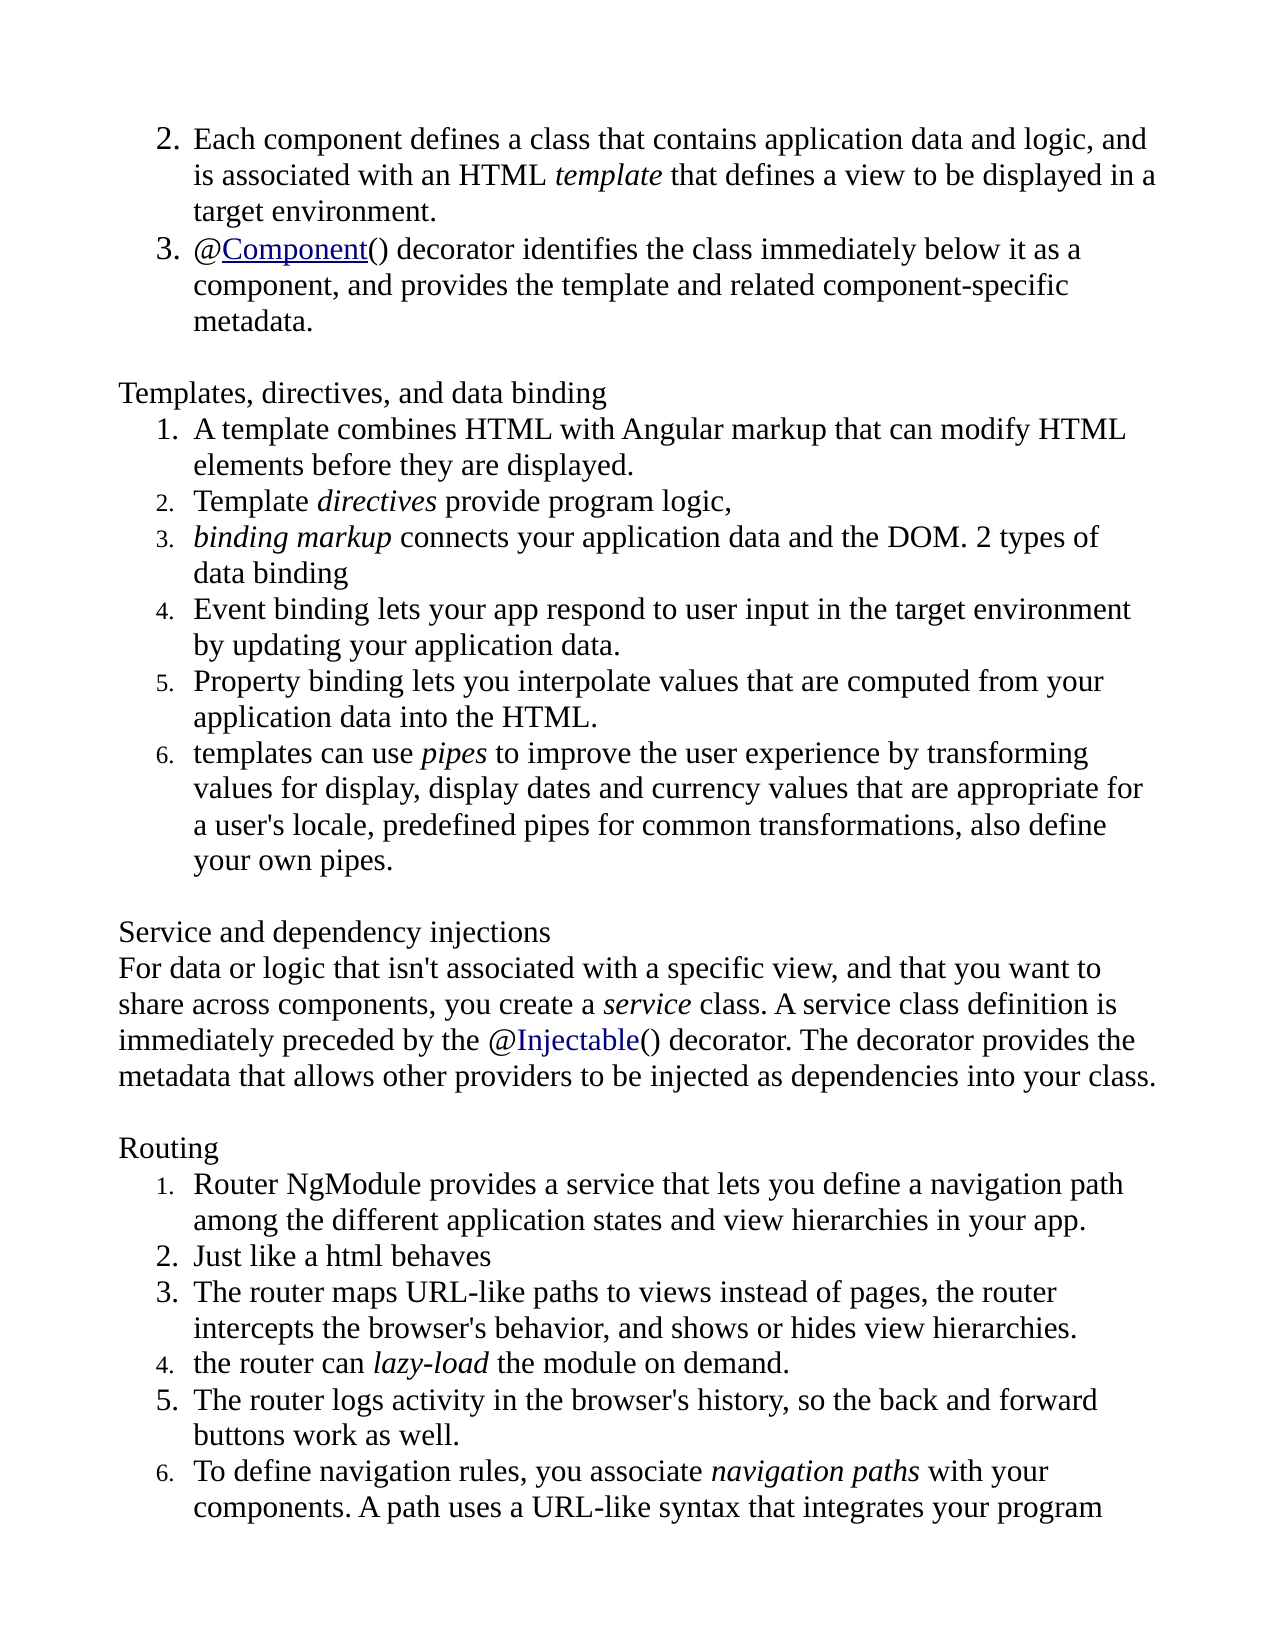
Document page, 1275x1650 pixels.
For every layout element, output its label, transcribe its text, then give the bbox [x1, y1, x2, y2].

list templates can use pipes to improve the user experience by transforming values for display, display dates and currency values that are appropriate for a user's locale, predefined pipes for common transformations, also define your own pipes. [156, 734, 1157, 878]
list Property binding lets you interpolate values that are computed from your application data into the HTML. [156, 662, 1157, 734]
list @Component() decorator identifies the class immediately below it as a component, and provides the template and related component-specific metadata. [156, 228, 1157, 338]
text For data or logic that isn't associated with a specific view, and that you want to share across components, you create a service class. A service class definition is immediately preceded by the @Injectable() decorator. The decorator provides the metadata that allows other providers to be injected as dependencies into your class. [118, 949, 1157, 1093]
list binding markup connects your application data and the DOM. 2 types of data binding [156, 518, 1157, 590]
text Routing [118, 1129, 1157, 1165]
list Event binding lets your app respond to user input in the target environment by updating your application data. [156, 590, 1157, 662]
text Service and dependency injections [118, 913, 1157, 949]
list The router logs activity in the browser's history, so the back and forward buttons work as well. [156, 1381, 1157, 1453]
list Each component defines a class that contains application data and logic, and is associated with an HTML template that defines a view to be displayed in a target environment. [156, 118, 1157, 228]
list To define navigation rules, you associate navigation paths with your components. A path uses a URL-like syntax that integrates your program [156, 1453, 1157, 1524]
list The router maps URL-like paths to views instead of pages, the router intercepts the browser's behavior, and shows or hides view hierarchies. [156, 1273, 1157, 1345]
list the router can lazy-load the module on demand. [156, 1345, 1157, 1381]
list A template combines HTML with Angular markup that can modify HTML elements before they are displayed. [156, 410, 1157, 482]
list Router NgModule provides a service that lets you define a navigation path among the different application states and view hierarchies in your app. [156, 1165, 1157, 1237]
text Templates, directives, and data binding [118, 374, 1157, 410]
list Just like a html behaves [156, 1237, 1157, 1273]
list Template directives provide program logic, [156, 482, 1157, 518]
